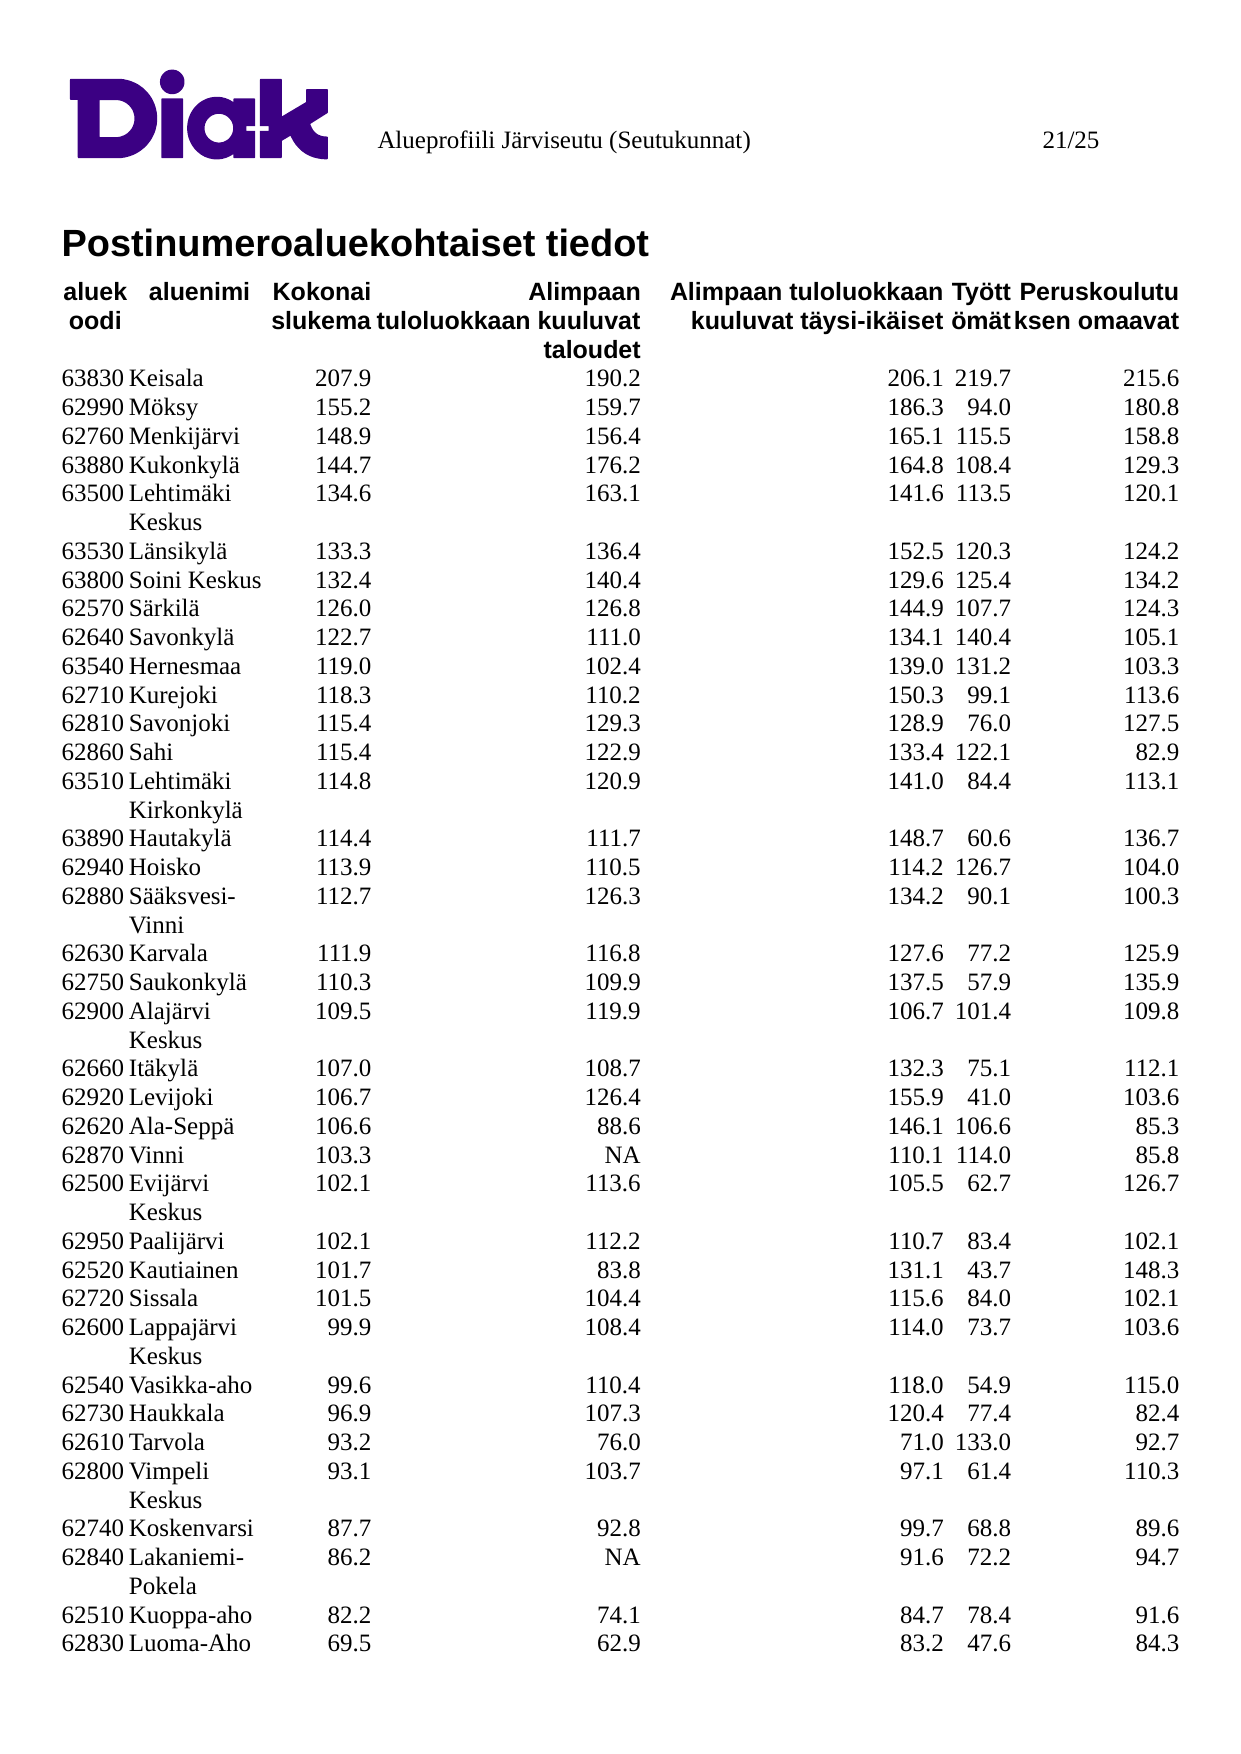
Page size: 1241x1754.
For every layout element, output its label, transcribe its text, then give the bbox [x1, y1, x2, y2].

table_cell 115.6 [640, 1284, 943, 1312]
table_cell Sahi [129, 737, 270, 766]
table_cell 97.1 [640, 1456, 943, 1513]
table_cell 110.3 [270, 967, 371, 996]
table_cell 62660 [61, 1054, 129, 1082]
table_cell 94.7 [1011, 1542, 1179, 1600]
table_cell 89.6 [1011, 1514, 1179, 1542]
table_cell 133.4 [640, 737, 943, 766]
table_cell 99.9 [270, 1312, 371, 1370]
table_cell 62740 [61, 1514, 129, 1542]
table_cell 126.4 [371, 1082, 640, 1111]
table_cell 137.5 [640, 967, 943, 996]
table_cell 124.3 [1011, 594, 1179, 622]
table_cell 110.2 [371, 680, 640, 708]
table_cell 144.7 [270, 450, 371, 478]
table_cell 62730 [61, 1399, 129, 1427]
table_cell 91.6 [640, 1542, 943, 1600]
table_cell 207.9 [270, 364, 371, 392]
table_cell 62630 [61, 939, 129, 967]
table_cell 115.4 [270, 737, 371, 766]
table_cell 134.6 [270, 479, 371, 536]
table_cell 102.1 [1011, 1226, 1179, 1255]
table_cell Keisala [129, 364, 270, 392]
table_cell 101.7 [270, 1255, 371, 1283]
table_cell 108.4 [371, 1312, 640, 1370]
table_cell 140.4 [371, 565, 640, 593]
table_cell 140.4 [943, 622, 1011, 651]
table_cell 116.8 [371, 939, 640, 967]
table_cell 131.2 [943, 651, 1011, 680]
table_cell 136.7 [1011, 824, 1179, 852]
table_cell 126.7 [1011, 1169, 1179, 1226]
table_cell 63890 [61, 824, 129, 852]
table_cell Särkilä [129, 594, 270, 622]
table_cell 103.6 [1011, 1312, 1179, 1370]
table_cell 186.3 [640, 392, 943, 421]
table_cell 41.0 [943, 1082, 1011, 1111]
table_cell 61.4 [943, 1456, 1011, 1513]
table_cell 62840 [61, 1542, 129, 1600]
table_cell NA [371, 1140, 640, 1168]
table_cell 102.1 [270, 1226, 371, 1255]
table_cell 60.6 [943, 824, 1011, 852]
table_cell 103.3 [270, 1140, 371, 1168]
table_cell 99.1 [943, 680, 1011, 708]
table_cell 62570 [61, 594, 129, 622]
table_cell 107.3 [371, 1399, 640, 1427]
table_cell 150.3 [640, 680, 943, 708]
table_cell 90.1 [943, 881, 1011, 938]
table_cell 69.5 [270, 1629, 371, 1657]
table_cell 54.9 [943, 1370, 1011, 1398]
table_cell 85.8 [1011, 1140, 1179, 1168]
table_cell 43.7 [943, 1255, 1011, 1283]
table_cell 148.3 [1011, 1255, 1179, 1283]
table_cell 62880 [61, 881, 129, 938]
table_cell 93.2 [270, 1427, 371, 1456]
table_cell Koskenvarsi [129, 1514, 270, 1542]
table_cell Kukonkylä [129, 450, 270, 478]
table_cell 155.9 [640, 1082, 943, 1111]
table_cell 62810 [61, 709, 129, 737]
table_cell Alajärvi Keskus [129, 996, 270, 1053]
table_cell 62600 [61, 1312, 129, 1370]
table_cell 135.9 [1011, 967, 1179, 996]
table_cell 84.7 [640, 1600, 943, 1628]
table_cell 62540 [61, 1370, 129, 1398]
table_cell 62500 [61, 1169, 129, 1226]
table_cell 146.1 [640, 1111, 943, 1140]
table_cell 163.1 [371, 479, 640, 536]
table_cell 82.9 [1011, 737, 1179, 766]
table_cell 110.5 [371, 852, 640, 881]
table_cell 152.5 [640, 536, 943, 565]
table_cell 132.4 [270, 565, 371, 593]
table_cell 85.3 [1011, 1111, 1179, 1140]
table_cell 127.5 [1011, 709, 1179, 737]
table_cell 126.0 [270, 594, 371, 622]
table_cell 127.6 [640, 939, 943, 967]
table_cell 62870 [61, 1140, 129, 1168]
table_cell Kautiainen [129, 1255, 270, 1283]
table_cell Karvala [129, 939, 270, 967]
table_cell 86.2 [270, 1542, 371, 1600]
table_cell 92.7 [1011, 1427, 1179, 1456]
table_cell 62610 [61, 1427, 129, 1456]
table_cell 112.2 [371, 1226, 640, 1255]
table_cell 62940 [61, 852, 129, 881]
table_cell 83.4 [943, 1226, 1011, 1255]
table_cell 219.7 [943, 364, 1011, 392]
table_cell 144.9 [640, 594, 943, 622]
table_cell 99.7 [640, 1514, 943, 1542]
table_cell Menkijärvi [129, 421, 270, 450]
table_cell 62720 [61, 1284, 129, 1312]
table_cell 82.4 [1011, 1399, 1179, 1427]
table_cell 101.5 [270, 1284, 371, 1312]
table_cell 84.3 [1011, 1629, 1179, 1657]
table_cell 108.4 [943, 450, 1011, 478]
table_cell 110.4 [371, 1370, 640, 1398]
table_cell Saukonkylä [129, 967, 270, 996]
subtitle Postinumeroaluekohtaiset tiedot [61, 221, 1179, 265]
table_cell 76.0 [943, 709, 1011, 737]
table_cell 99.6 [270, 1370, 371, 1398]
table_cell 109.5 [270, 996, 371, 1053]
table_cell 159.7 [371, 392, 640, 421]
table_header Kokonaislukema [270, 277, 371, 363]
table_cell 129.3 [371, 709, 640, 737]
table_cell 63880 [61, 450, 129, 478]
table_cell 128.9 [640, 709, 943, 737]
table_cell 101.4 [943, 996, 1011, 1053]
table_cell NA [371, 1542, 640, 1600]
table_cell 113.5 [943, 479, 1011, 536]
table_cell 148.7 [640, 824, 943, 852]
table_cell 155.2 [270, 392, 371, 421]
table_cell 62800 [61, 1456, 129, 1513]
table_cell 164.8 [640, 450, 943, 478]
table_cell Hoisko [129, 852, 270, 881]
table_cell 108.7 [371, 1054, 640, 1082]
table_cell 77.2 [943, 939, 1011, 967]
table_cell 87.7 [270, 1514, 371, 1542]
table_cell 63830 [61, 364, 129, 392]
table_cell 63510 [61, 766, 129, 823]
table_cell 62900 [61, 996, 129, 1053]
table_cell 115.5 [943, 421, 1011, 450]
table_cell 120.3 [943, 536, 1011, 565]
table_cell 114.0 [640, 1312, 943, 1370]
table_cell Paalijärvi [129, 1226, 270, 1255]
table_cell 110.1 [640, 1140, 943, 1168]
table_cell 93.1 [270, 1456, 371, 1513]
table_cell 83.8 [371, 1255, 640, 1283]
table_cell 136.4 [371, 536, 640, 565]
table_cell 62520 [61, 1255, 129, 1283]
table_cell 103.7 [371, 1456, 640, 1513]
table_cell 125.4 [943, 565, 1011, 593]
table_cell 103.6 [1011, 1082, 1179, 1111]
table_cell 94.0 [943, 392, 1011, 421]
table_header Alimpaan tuloluokkaan kuuluvat taloudet [371, 277, 640, 363]
table_header aluenimi [129, 277, 270, 363]
table_cell 134.2 [640, 881, 943, 938]
table_cell 73.7 [943, 1312, 1011, 1370]
table_cell 72.2 [943, 1542, 1011, 1600]
table_cell 109.9 [371, 967, 640, 996]
table_cell 104.4 [371, 1284, 640, 1312]
table_cell 114.2 [640, 852, 943, 881]
table_cell 111.9 [270, 939, 371, 967]
table_cell 112.7 [270, 881, 371, 938]
table_cell 62510 [61, 1600, 129, 1628]
table_cell 131.1 [640, 1255, 943, 1283]
table_cell 120.9 [371, 766, 640, 823]
table_cell 113.6 [1011, 680, 1179, 708]
table_cell 129.3 [1011, 450, 1179, 478]
table_cell 62640 [61, 622, 129, 651]
table_cell 62920 [61, 1082, 129, 1111]
table_cell 62760 [61, 421, 129, 450]
table_cell 62.9 [371, 1629, 640, 1657]
table_cell 84.0 [943, 1284, 1011, 1312]
table_cell 57.9 [943, 967, 1011, 996]
table_cell 47.6 [943, 1629, 1011, 1657]
table_cell 133.3 [270, 536, 371, 565]
table_cell 110.3 [1011, 1456, 1179, 1513]
table_cell 68.8 [943, 1514, 1011, 1542]
table_cell Vasikka-aho [129, 1370, 270, 1398]
table_cell Savonkylä [129, 622, 270, 651]
table_cell 180.8 [1011, 392, 1179, 421]
table_cell 63500 [61, 479, 129, 536]
table_cell 105.5 [640, 1169, 943, 1226]
table_cell 120.1 [1011, 479, 1179, 536]
table_cell 62830 [61, 1629, 129, 1657]
table_header Alimpaan tuloluokkaan kuuluvat täysi-ikäiset [640, 277, 943, 363]
table_cell 92.8 [371, 1514, 640, 1542]
table_cell 119.9 [371, 996, 640, 1053]
table_cell Kurejoki [129, 680, 270, 708]
table_cell 77.4 [943, 1399, 1011, 1427]
table_cell 114.8 [270, 766, 371, 823]
table_cell 63530 [61, 536, 129, 565]
table_cell 83.2 [640, 1629, 943, 1657]
table_header Peruskoulutuksen omaavat [1011, 277, 1179, 363]
table_cell 114.0 [943, 1140, 1011, 1168]
table_cell Levijoki [129, 1082, 270, 1111]
table_cell 119.0 [270, 651, 371, 680]
table_cell 71.0 [640, 1427, 943, 1456]
table_cell 102.1 [270, 1169, 371, 1226]
table_cell 88.6 [371, 1111, 640, 1140]
table_cell 132.3 [640, 1054, 943, 1082]
table_cell 125.9 [1011, 939, 1179, 967]
table_cell Möksy [129, 392, 270, 421]
table_cell 129.6 [640, 565, 943, 593]
table_cell 75.1 [943, 1054, 1011, 1082]
table_cell 215.6 [1011, 364, 1179, 392]
table_cell 106.7 [270, 1082, 371, 1111]
table_header aluekoodi [61, 277, 129, 363]
table_cell Hernesmaa [129, 651, 270, 680]
table_cell 111.7 [371, 824, 640, 852]
table_cell 74.1 [371, 1600, 640, 1628]
table_cell Hautakylä [129, 824, 270, 852]
table_cell 139.0 [640, 651, 943, 680]
table_cell 62860 [61, 737, 129, 766]
table_cell 103.3 [1011, 651, 1179, 680]
table_cell 102.4 [371, 651, 640, 680]
table_header Työttömät [943, 277, 1011, 363]
table_cell Ala-Seppä [129, 1111, 270, 1140]
table_cell 107.7 [943, 594, 1011, 622]
table_cell 109.8 [1011, 996, 1179, 1053]
table_cell Lehtimäki Kirkonkylä [129, 766, 270, 823]
table_cell 63800 [61, 565, 129, 593]
table_cell 124.2 [1011, 536, 1179, 565]
table_cell Lehtimäki Keskus [129, 479, 270, 536]
table_cell Vinni [129, 1140, 270, 1168]
table_cell 115.0 [1011, 1370, 1179, 1398]
table_cell 114.4 [270, 824, 371, 852]
table_cell 133.0 [943, 1427, 1011, 1456]
table_cell 158.8 [1011, 421, 1179, 450]
table_cell 62750 [61, 967, 129, 996]
table_cell 106.6 [943, 1111, 1011, 1140]
table_cell 62710 [61, 680, 129, 708]
table_cell 82.2 [270, 1600, 371, 1628]
table_cell Sääksvesi-Vinni [129, 881, 270, 938]
table_cell 134.2 [1011, 565, 1179, 593]
table_cell 112.1 [1011, 1054, 1179, 1082]
table_cell 105.1 [1011, 622, 1179, 651]
table_cell 165.1 [640, 421, 943, 450]
table_cell 126.7 [943, 852, 1011, 881]
table_cell Tarvola [129, 1427, 270, 1456]
table_cell 106.7 [640, 996, 943, 1053]
table_cell 104.0 [1011, 852, 1179, 881]
table_cell 110.7 [640, 1226, 943, 1255]
table_cell 118.0 [640, 1370, 943, 1398]
table_cell 76.0 [371, 1427, 640, 1456]
table_cell 62620 [61, 1111, 129, 1140]
table_cell 78.4 [943, 1600, 1011, 1628]
table_cell Kuoppa-aho [129, 1600, 270, 1628]
table_cell 113.1 [1011, 766, 1179, 823]
table_cell Evijärvi Keskus [129, 1169, 270, 1226]
table_cell 62990 [61, 392, 129, 421]
table_cell 122.1 [943, 737, 1011, 766]
table_cell 156.4 [371, 421, 640, 450]
table_cell 176.2 [371, 450, 640, 478]
table_cell 120.4 [640, 1399, 943, 1427]
table_cell 91.6 [1011, 1600, 1179, 1628]
table_cell Lakaniemi-Pokela [129, 1542, 270, 1600]
table_cell Vimpeli Keskus [129, 1456, 270, 1513]
table_cell Sissala [129, 1284, 270, 1312]
table_cell Luoma-Aho [129, 1629, 270, 1657]
table_cell 122.9 [371, 737, 640, 766]
table_cell 122.7 [270, 622, 371, 651]
table_cell Soini Keskus [129, 565, 270, 593]
table_cell 134.1 [640, 622, 943, 651]
table_cell 118.3 [270, 680, 371, 708]
table_cell Lappajärvi Keskus [129, 1312, 270, 1370]
table_cell 62950 [61, 1226, 129, 1255]
table_cell 102.1 [1011, 1284, 1179, 1312]
table_cell 84.4 [943, 766, 1011, 823]
table_cell 106.6 [270, 1111, 371, 1140]
table_cell 107.0 [270, 1054, 371, 1082]
table_cell Itäkylä [129, 1054, 270, 1082]
table_cell 113.6 [371, 1169, 640, 1226]
table_cell 96.9 [270, 1399, 371, 1427]
table_cell 62.7 [943, 1169, 1011, 1226]
table_cell 141.6 [640, 479, 943, 536]
table_cell 113.9 [270, 852, 371, 881]
table_cell Haukkala [129, 1399, 270, 1427]
table_cell 115.4 [270, 709, 371, 737]
table_cell 206.1 [640, 364, 943, 392]
table_cell 63540 [61, 651, 129, 680]
table_cell Savonjoki [129, 709, 270, 737]
table_cell 148.9 [270, 421, 371, 450]
table_cell 126.8 [371, 594, 640, 622]
table_cell 141.0 [640, 766, 943, 823]
table_cell Länsikylä [129, 536, 270, 565]
table_cell 111.0 [371, 622, 640, 651]
table_cell 126.3 [371, 881, 640, 938]
table_cell 100.3 [1011, 881, 1179, 938]
table_cell 190.2 [371, 364, 640, 392]
